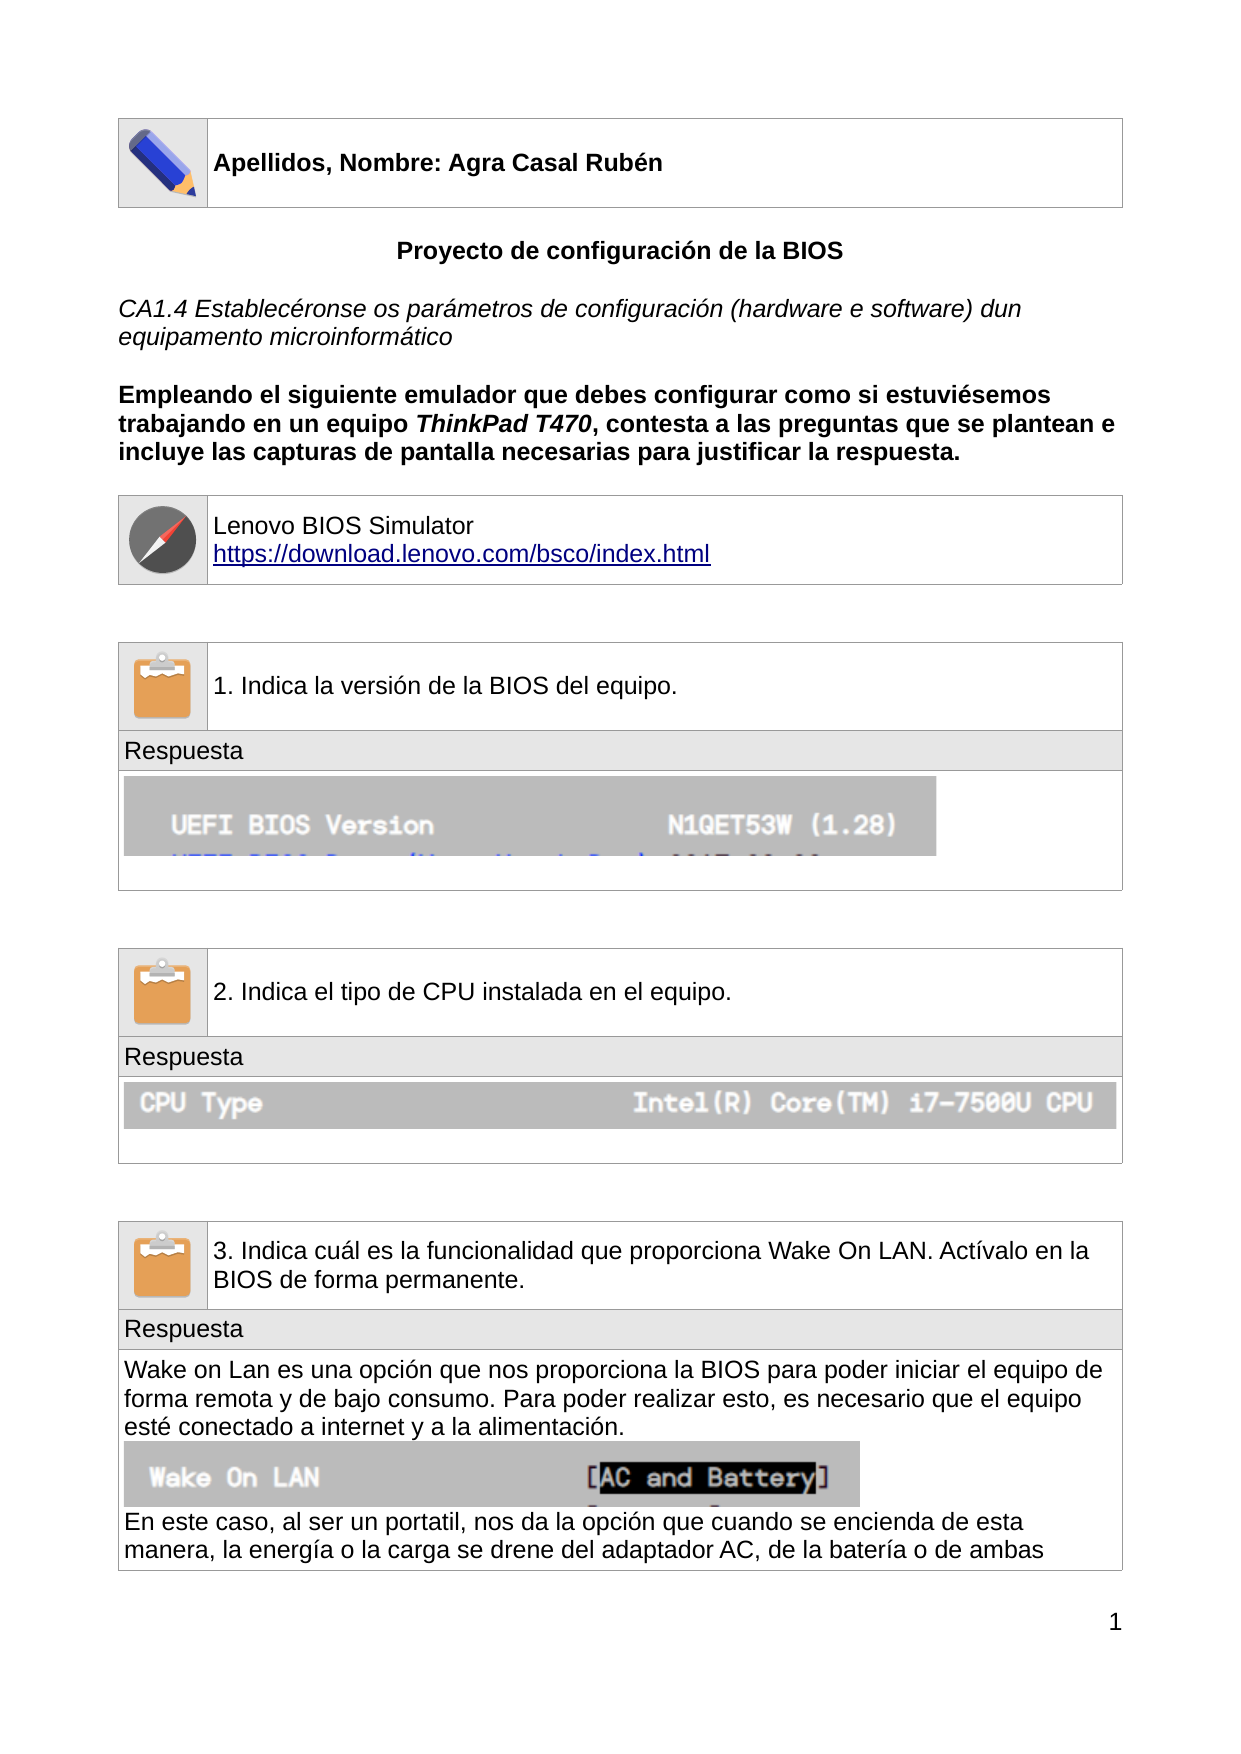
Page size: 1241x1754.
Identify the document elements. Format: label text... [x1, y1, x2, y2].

table_cell Respuesta [119, 731, 1122, 770]
table_header [119, 496, 207, 584]
table_header 2. Indica el tipo de CPU instalada en el equipo. [208, 949, 1122, 1036]
table_header Apellidos, Nombre: Agra Casal Rubén [208, 119, 1122, 207]
table_cell Respuesta [119, 1310, 1122, 1349]
text Proyecto de configuración de la BIOS [118, 236, 1122, 265]
table_header [119, 643, 207, 730]
table_header Lenovo BIOS Simulator https://download.lenovo.com/bsco/index.html [208, 496, 1122, 584]
table_cell [119, 1077, 1122, 1163]
table_header 3. Indica cuál es la funcionalidad que proporciona Wake On LAN. Actívalo en la BIOS de forma permanente. [208, 1222, 1122, 1309]
text CA1.4 Establecéronse os parámetros de configuración (hardware e software) dun equipamento microinformático [118, 294, 1122, 351]
text Empleando el siguiente emulador que debes configurar como si estuviésemos trabajando en un equipo ThinkPad T470, contesta a las preguntas que se plantean e incluye las capturas de pantalla necesarias para justificar la respuesta. [118, 380, 1122, 466]
picture [123, 1082, 1117, 1129]
table_header 1. Indica la versión de la BIOS del equipo. [208, 643, 1122, 730]
table_cell Respuesta [119, 1037, 1122, 1076]
picture [123, 776, 937, 856]
table_cell Wake on Lan es una opción que nos proporciona la BIOS para poder iniciar el equipo de forma remota y de bajo consumo. Para poder realizar esto, es necesario que el equipo esté conectado a internet y a la alimentación. En este caso, al ser un portatil, nos da la opción que cuando se encienda de esta manera, la energía o la carga se drene del adaptador AC, de la batería o de ambas [119, 1350, 1122, 1570]
table_header [119, 1222, 207, 1309]
picture [123, 1441, 860, 1507]
table_cell [119, 771, 1122, 890]
table_header [119, 949, 207, 1036]
table_header [119, 119, 207, 207]
